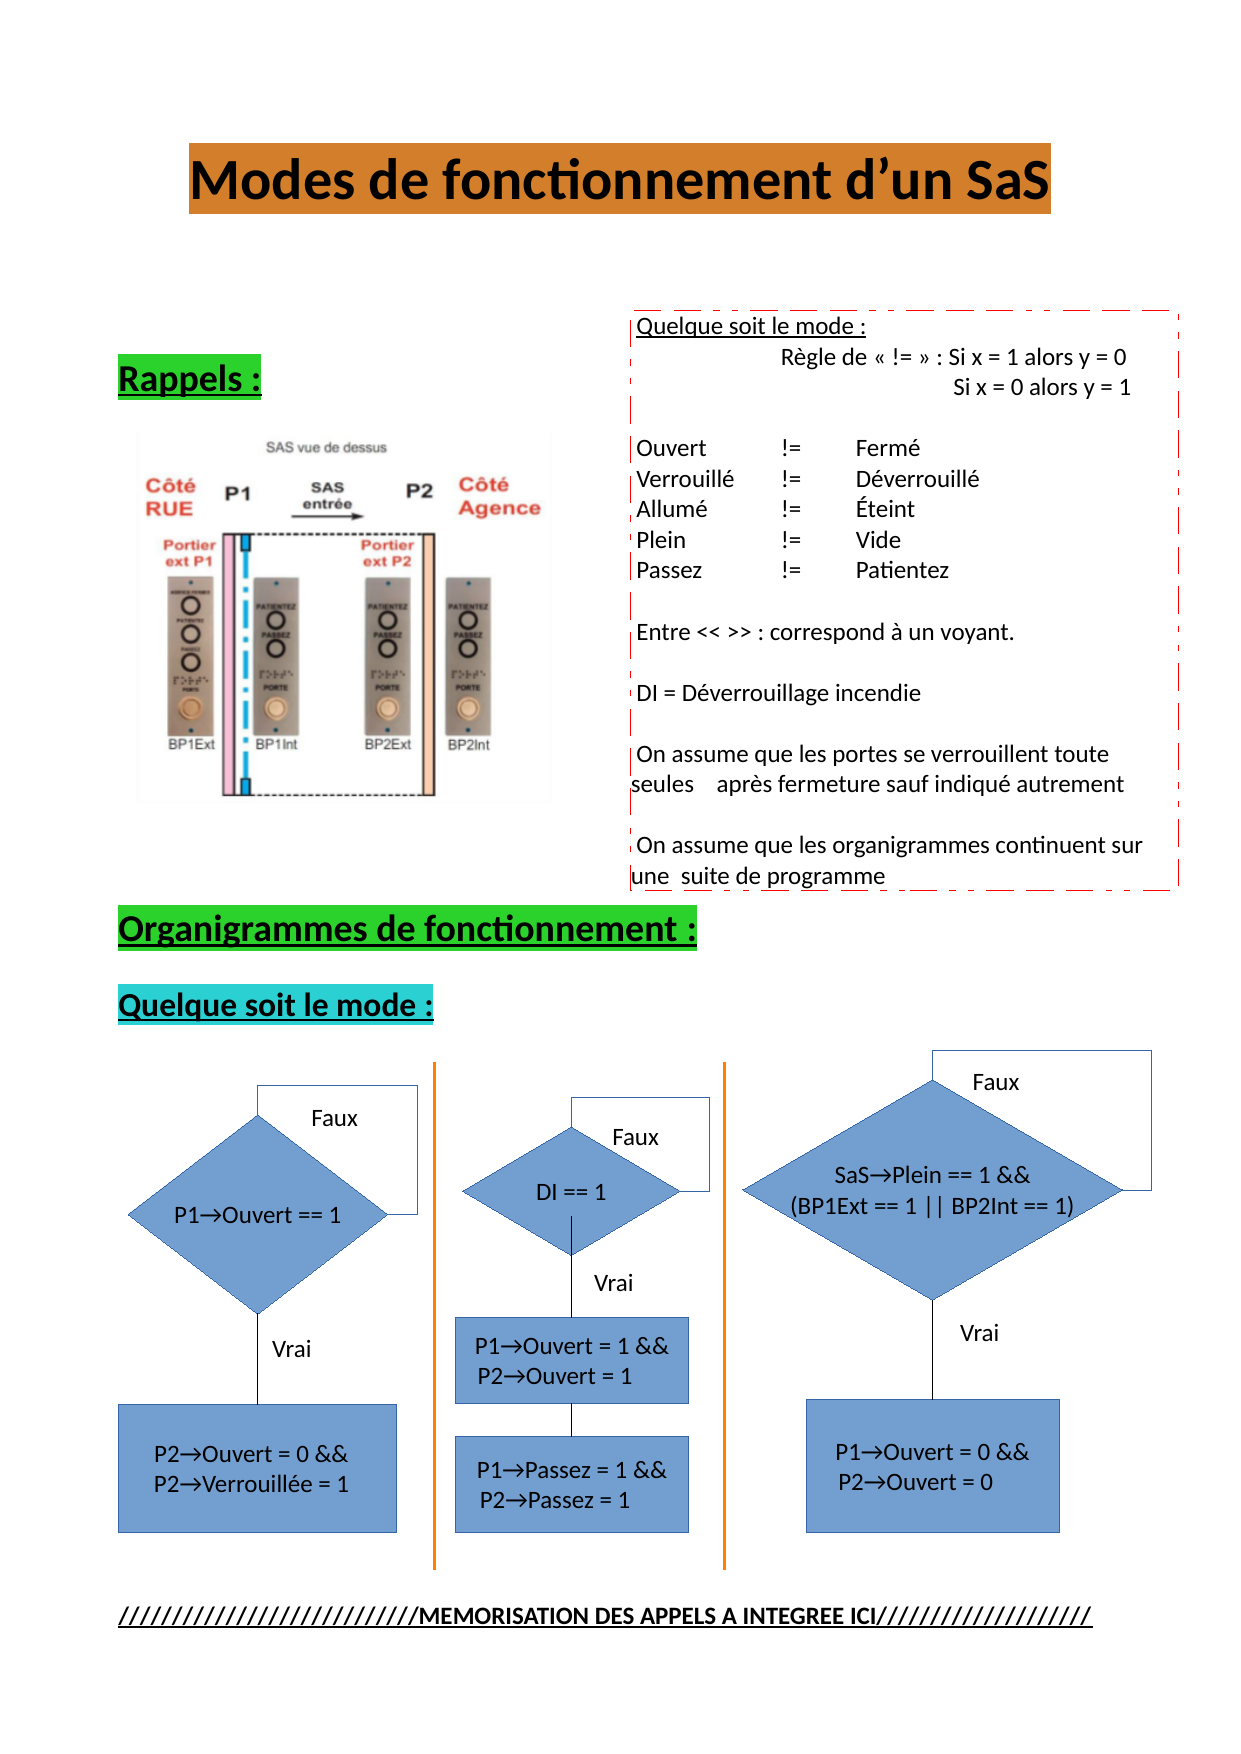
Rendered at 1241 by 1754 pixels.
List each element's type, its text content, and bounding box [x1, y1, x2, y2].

subtitle Organigrammes de fonctionnement : [697, 905, 1122, 951]
title Modes de fonctionnement d’un SaS [118, 143, 189, 214]
subtitle Rappels : [261, 354, 1122, 400]
text ////////////////////////////MEMORISATION DES APPELS A INTEGREE ICI//////////////////// [118, 1600, 1122, 1631]
picture [125, 433, 554, 822]
subtitle Quelque soit le mode : [433, 984, 1122, 1025]
title Modes de fonctionnement d’un SaS [1051, 143, 1122, 214]
